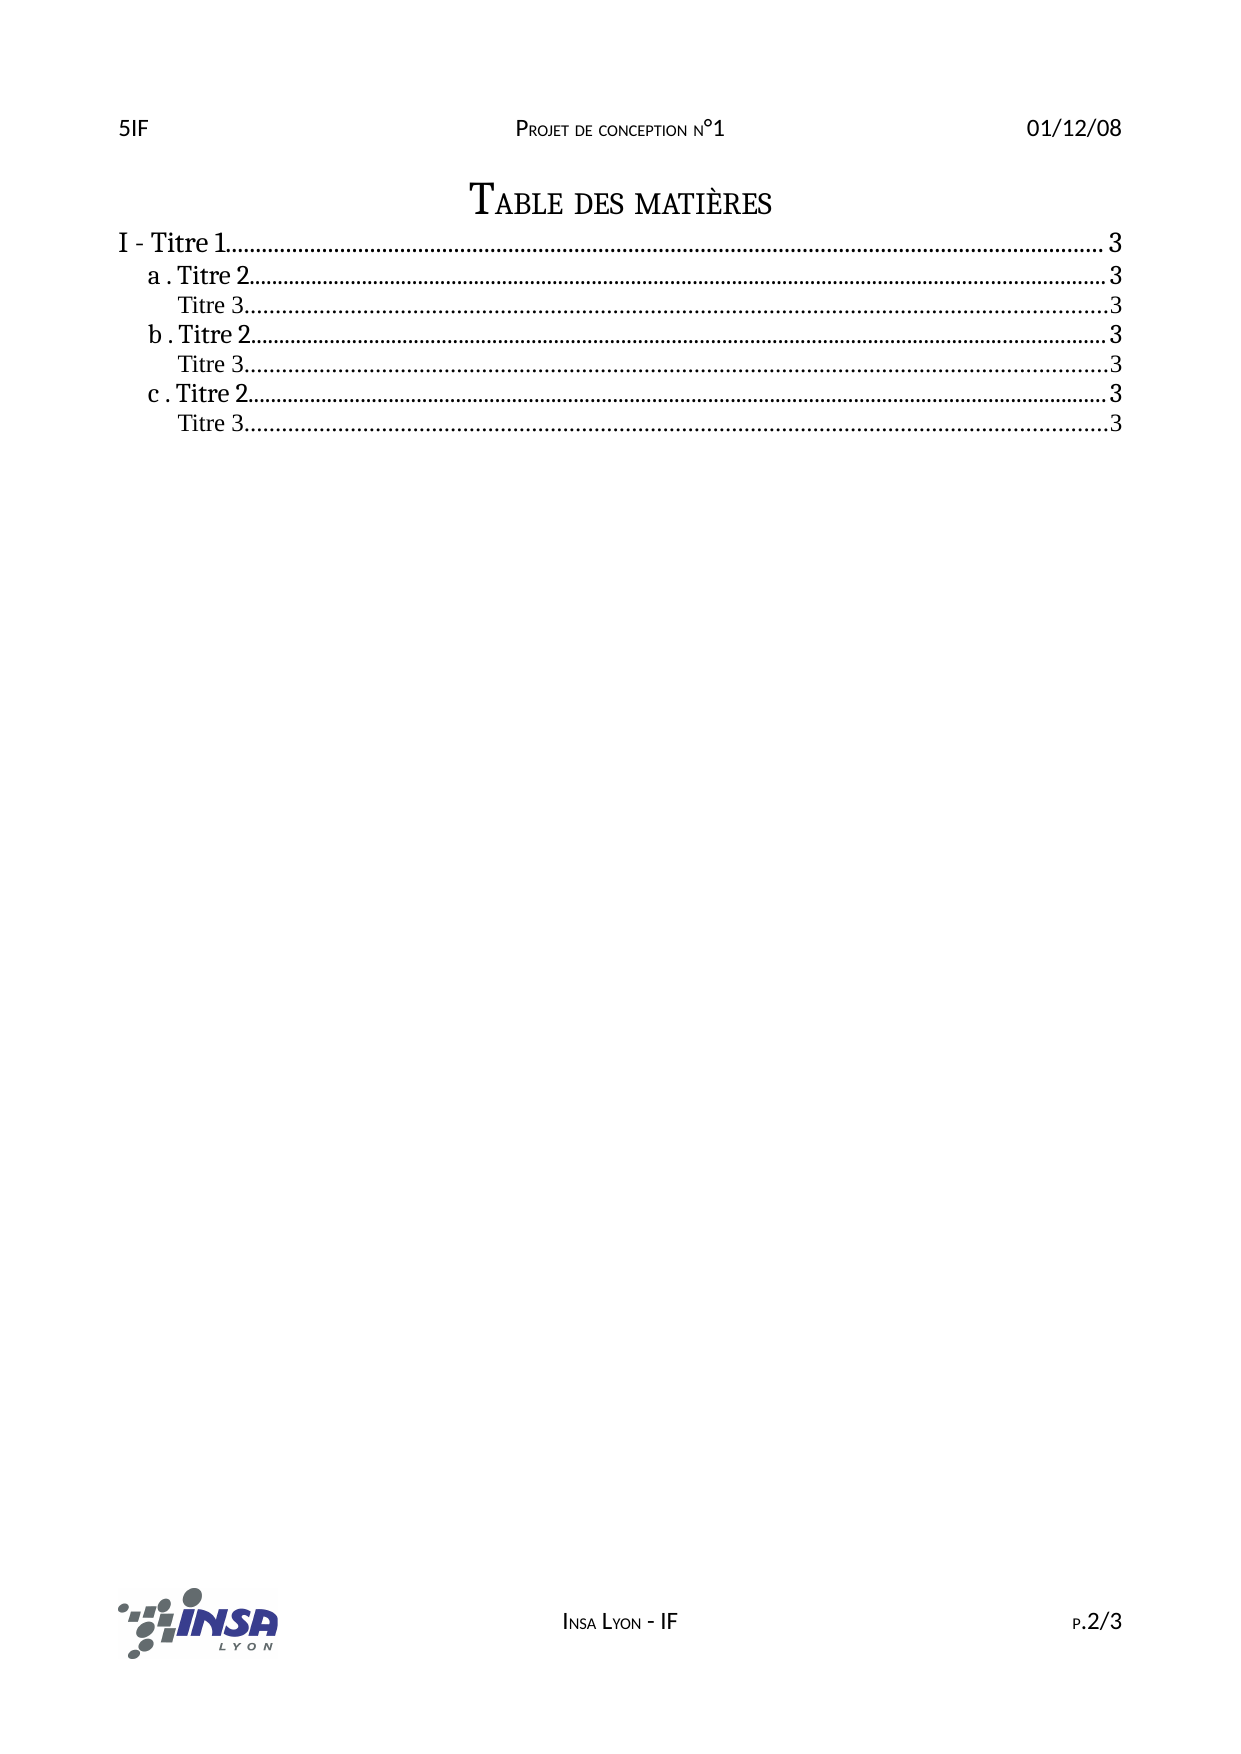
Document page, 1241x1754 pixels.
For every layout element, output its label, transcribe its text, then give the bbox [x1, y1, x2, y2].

text Titre 3 3 [177, 291, 1122, 319]
text I - Titre 1 3 [118, 227, 1122, 260]
text a . Titre 2 3 [148, 260, 1122, 291]
text Titre 3 3 [177, 350, 1122, 378]
text b . Titre 2 3 [148, 319, 1122, 350]
text Table des matières [118, 173, 1122, 227]
picture [118, 1588, 278, 1659]
text c . Titre 2 3 [148, 378, 1122, 409]
text Titre 3 3 [177, 409, 1122, 437]
